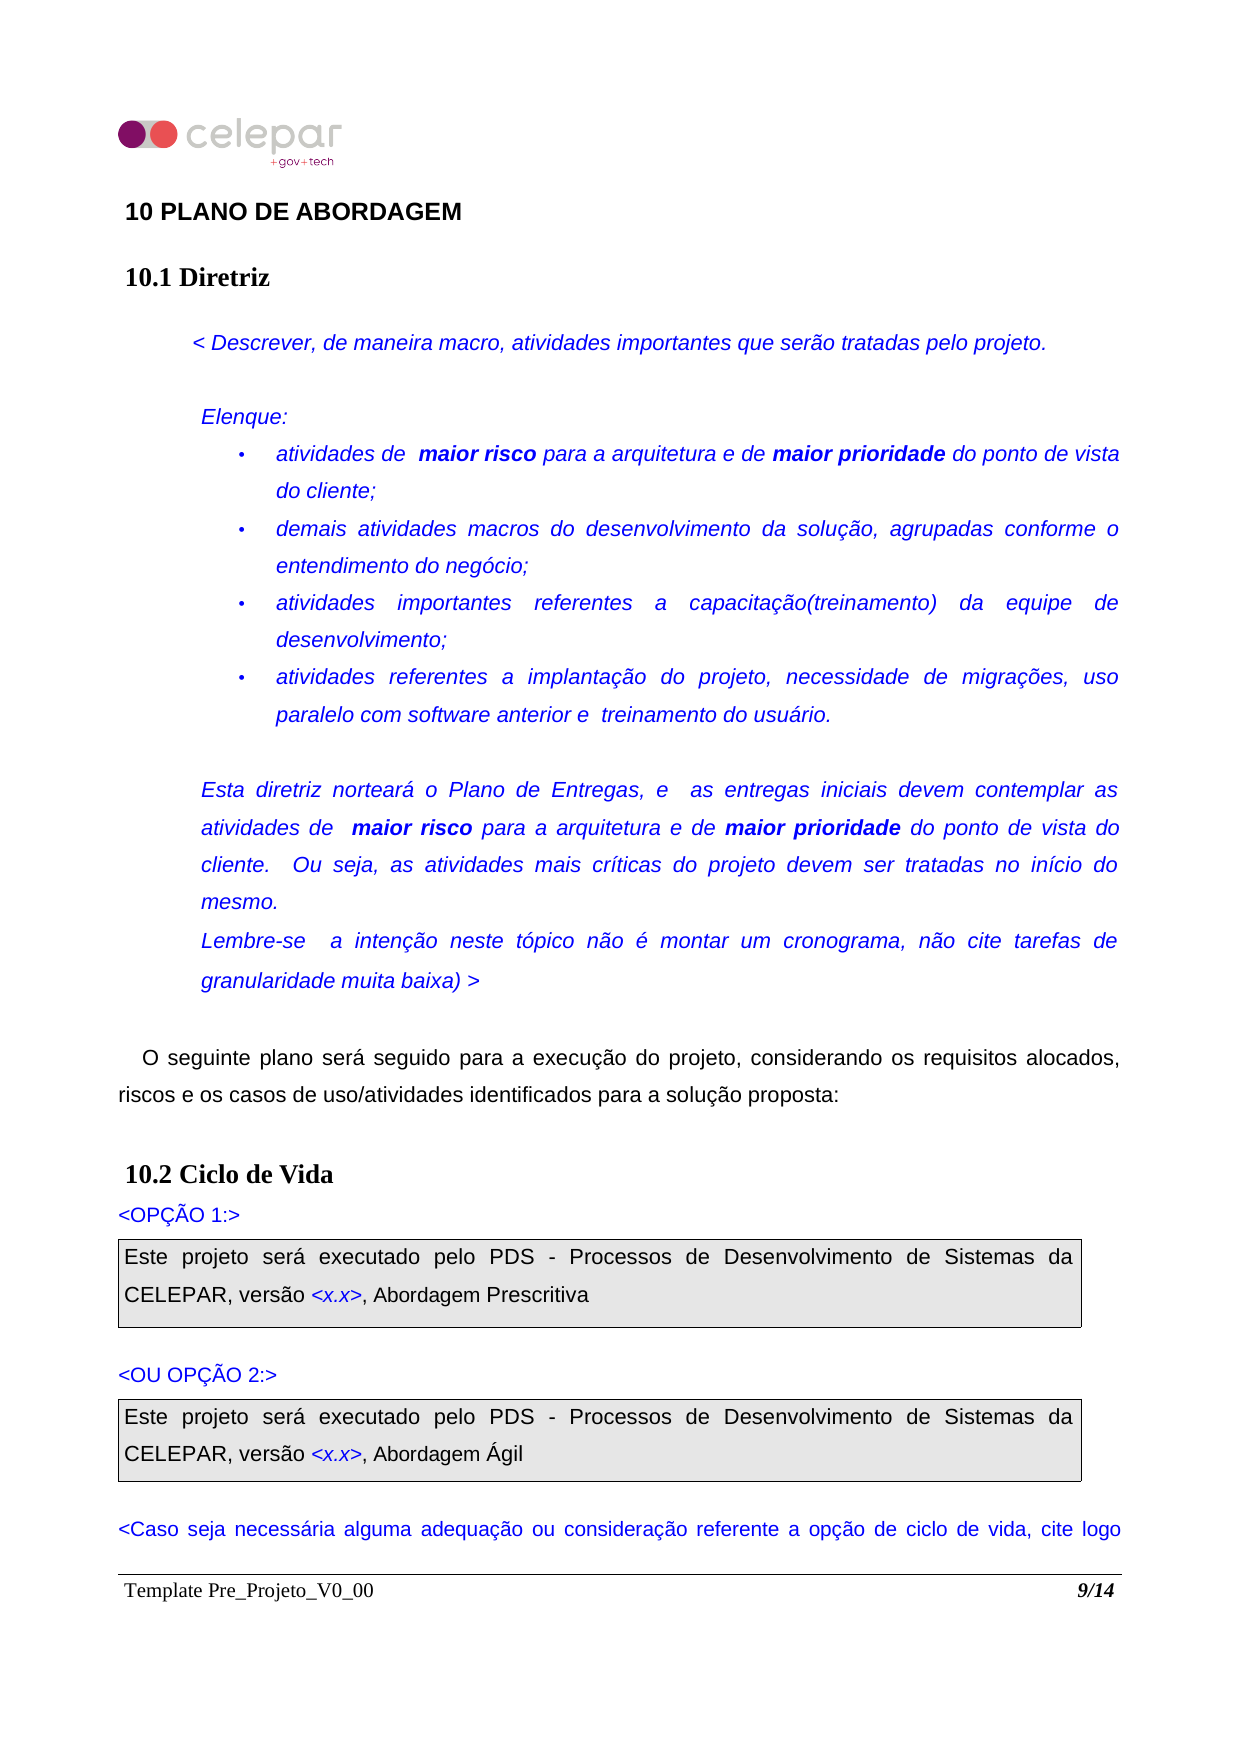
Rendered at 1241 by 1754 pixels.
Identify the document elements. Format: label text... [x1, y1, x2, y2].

text O seguinte plano será seguido para a execução do projeto, considerando os requisitos alocados, riscos e os casos de uso/atividades identificados para a solução proposta: [118, 1045, 1122, 1107]
list demais atividades macros do desenvolvimento da solução, agrupadas conforme o entendimento do negócio; [238, 516, 1122, 578]
text Lembre-se a intenção neste tópico não é montar um cronograma, não cite tarefas de granularidade muita baixa) > [201, 928, 1122, 994]
subtitle Diretriz [118, 263, 1122, 293]
text <Caso seja necessária alguma adequação ou consideração referente a opção de ciclo de vida, cite logo [118, 1518, 1122, 1541]
picture [118, 118, 342, 168]
subtitle Ciclo de Vida [118, 1159, 1122, 1189]
list atividades referentes a implantação do projeto, necessidade de migrações, uso paralelo com software anterior e treinamento do usuário. [238, 665, 1122, 727]
list atividades de maior risco para a arquitetura e de maior prioridade do ponto de vista do cliente; [238, 442, 1122, 504]
text Elenque: [201, 404, 1122, 429]
list atividades importantes referentes a capacitação(treinamento) da equipe de desenvolvimento; [238, 590, 1122, 652]
text < Descrever, de maneira macro, atividades importantes que serão tratadas pelo projeto. [192, 330, 1122, 355]
table_header Este projeto será executado pelo PDS - Processos de Desenvolvimento de Sistemas da CELEPAR, versão <x.x>, Abordagem Prescritiva [119, 1240, 1081, 1327]
text <OU OPÇÃO 2:> [118, 1364, 1122, 1387]
text Esta diretriz norteará o Plano de Entregas, e as entregas iniciais devem contemplar as atividades de maior risco para a arquitetura e de maior prioridade do ponto de vista do cliente. Ou seja, as atividades mais críticas do projeto devem ser tratadas no início do mesmo. [201, 778, 1122, 914]
table_header Este projeto será executado pelo PDS - Processos de Desenvolvimento de Sistemas da CELEPAR, versão <x.x>, Abordagem Ágil [119, 1400, 1081, 1481]
subtitle Plano de abordagem [118, 197, 1122, 225]
text <OPÇÃO 1:> [118, 1204, 1122, 1227]
